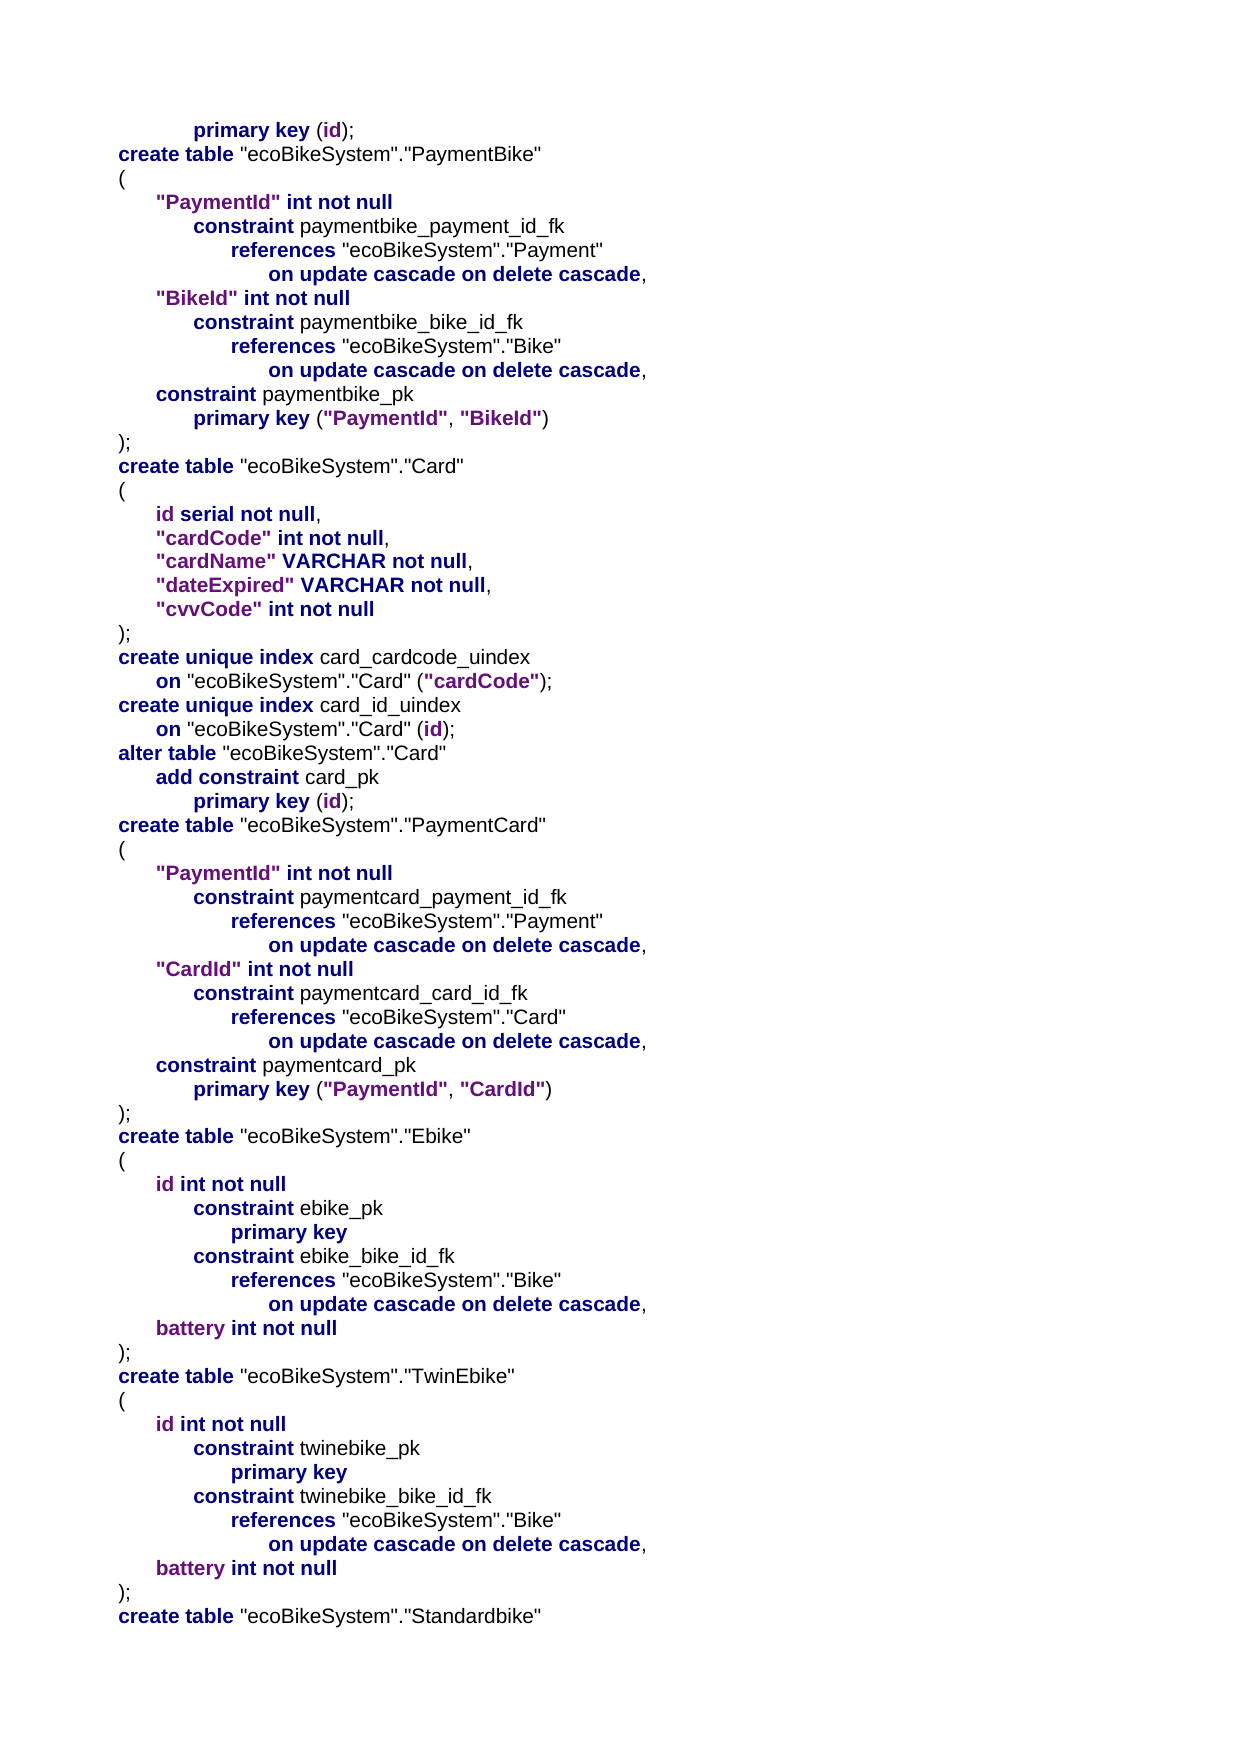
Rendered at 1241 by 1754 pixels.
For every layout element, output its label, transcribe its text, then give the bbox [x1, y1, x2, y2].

text on update cascade on delete cascade, [118, 1028, 1122, 1052]
text id serial not null, [118, 501, 1122, 525]
text ); [118, 1579, 1122, 1603]
text ( [118, 1388, 1122, 1412]
text create table "ecoBikeSystem"."Standardbike" [118, 1603, 1122, 1627]
text alter table "ecoBikeSystem"."Card" [118, 741, 1122, 765]
text constraint paymentcard_card_id_fk [118, 981, 1122, 1004]
text references "ecoBikeSystem"."Payment" [118, 238, 1122, 262]
text on update cascade on delete cascade, [118, 1532, 1122, 1556]
text ); [118, 621, 1122, 645]
text constraint paymentbike_pk [118, 382, 1122, 406]
text constraint twinebike_pk [118, 1436, 1122, 1460]
text primary key ("PaymentId", "CardId") [118, 1076, 1122, 1100]
text on "ecoBikeSystem"."Card" ("cardCode"); [118, 669, 1122, 693]
text on "ecoBikeSystem"."Card" (id); [118, 717, 1122, 741]
text on update cascade on delete cascade, [118, 358, 1122, 382]
text "CardId" int not null [118, 957, 1122, 981]
text create table "ecoBikeSystem"."Card" [118, 453, 1122, 477]
text add constraint card_pk [118, 765, 1122, 789]
text ); [118, 1340, 1122, 1364]
text battery int not null [118, 1316, 1122, 1340]
text references "ecoBikeSystem"."Payment" [118, 909, 1122, 933]
text "dateExpired" VARCHAR not null, [118, 573, 1122, 597]
text primary key (id); [118, 789, 1122, 813]
text create table "ecoBikeSystem"."PaymentCard" [118, 813, 1122, 837]
text create table "ecoBikeSystem"."TwinEbike" [118, 1364, 1122, 1388]
text id int not null [118, 1412, 1122, 1436]
text ( [118, 1148, 1122, 1172]
text create unique index card_id_uindex [118, 693, 1122, 717]
text primary key [118, 1460, 1122, 1484]
text "cardName" VARCHAR not null, [118, 549, 1122, 573]
text "cvvCode" int not null [118, 597, 1122, 621]
text references "ecoBikeSystem"."Bike" [118, 334, 1122, 358]
text "BikeId" int not null [118, 286, 1122, 310]
text "cardCode" int not null, [118, 525, 1122, 549]
text primary key [118, 1220, 1122, 1244]
text on update cascade on delete cascade, [118, 933, 1122, 957]
text constraint paymentcard_payment_id_fk [118, 885, 1122, 909]
text battery int not null [118, 1556, 1122, 1579]
text create table "ecoBikeSystem"."Ebike" [118, 1124, 1122, 1148]
text ); [118, 429, 1122, 453]
text references "ecoBikeSystem"."Bike" [118, 1508, 1122, 1532]
text primary key ("PaymentId", "BikeId") [118, 406, 1122, 429]
text constraint ebike_pk [118, 1196, 1122, 1220]
text ( [118, 837, 1122, 861]
text references "ecoBikeSystem"."Bike" [118, 1268, 1122, 1292]
text constraint paymentbike_bike_id_fk [118, 310, 1122, 334]
text create unique index card_cardcode_uindex [118, 645, 1122, 669]
text on update cascade on delete cascade, [118, 262, 1122, 286]
text on update cascade on delete cascade, [118, 1292, 1122, 1316]
text "PaymentId" int not null [118, 190, 1122, 214]
text constraint paymentbike_payment_id_fk [118, 214, 1122, 238]
text id int not null [118, 1172, 1122, 1196]
text ); [118, 1100, 1122, 1124]
text primary key (id); [118, 118, 1122, 142]
text ( [118, 477, 1122, 501]
text create table "ecoBikeSystem"."PaymentBike" [118, 142, 1122, 166]
text "PaymentId" int not null [118, 861, 1122, 885]
text references "ecoBikeSystem"."Card" [118, 1004, 1122, 1028]
text ( [118, 166, 1122, 190]
text constraint ebike_bike_id_fk [118, 1244, 1122, 1268]
text constraint twinebike_bike_id_fk [118, 1484, 1122, 1508]
text constraint paymentcard_pk [118, 1052, 1122, 1076]
